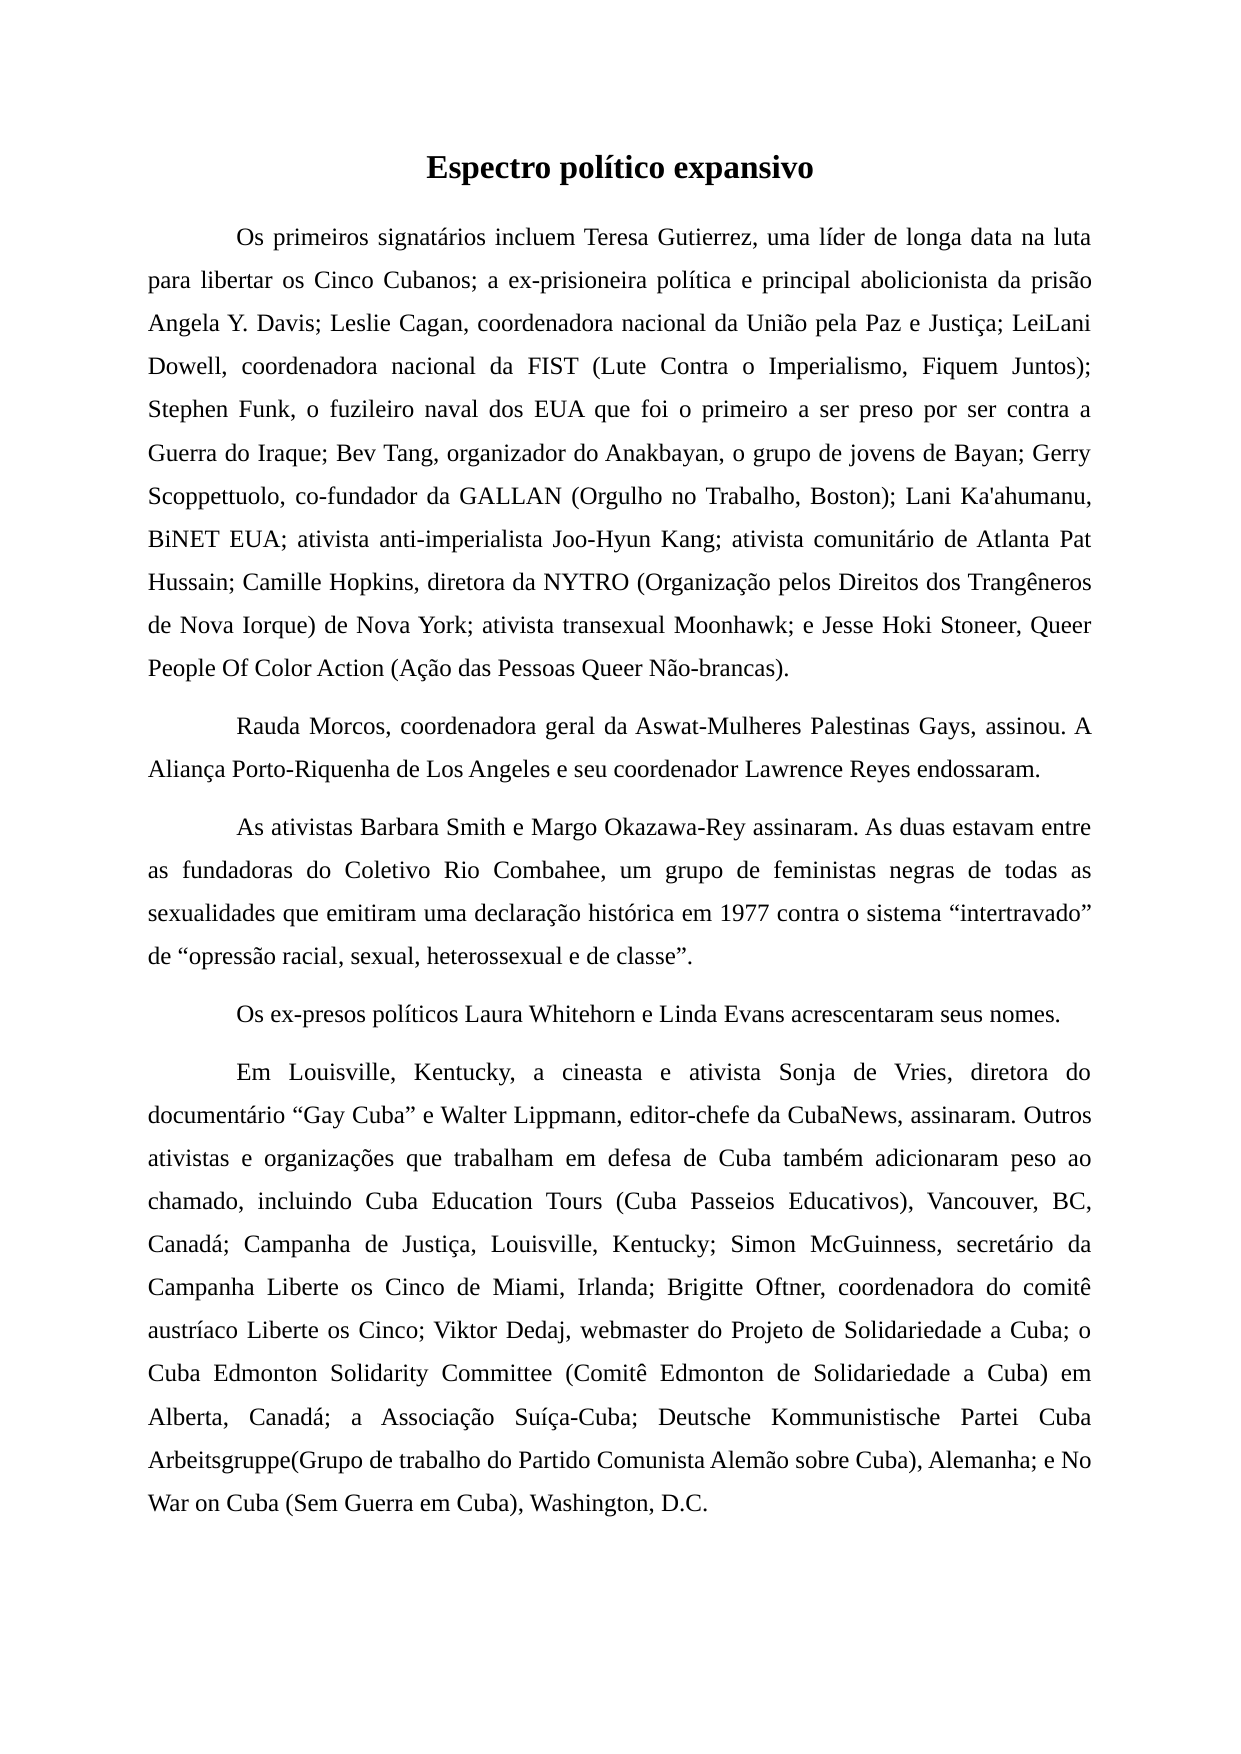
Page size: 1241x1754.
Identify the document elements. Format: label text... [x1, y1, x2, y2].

text Os ex-presos políticos Laura Whitehorn e Linda Evans acrescentaram seus nomes. [148, 999, 1093, 1028]
text As ativistas Barbara Smith e Margo Okazawa-Rey assinaram. As duas estavam entre as fundadoras do Coletivo Rio Combahee, um grupo de feministas negras de todas as sexualidades que emitiram uma declaração histórica em 1977 contra o sistema “intertravado” de “opressão racial, sexual, heterossexual e de classe”. [148, 812, 1093, 970]
subtitle Espectro político expansivo [148, 148, 1093, 186]
text Rauda Morcos, coordenadora geral da Aswat-Mulheres Palestinas Gays, assinou. A Aliança Porto-Riquenha de Los Angeles e seu coordenador Lawrence Reyes endossaram. [148, 711, 1093, 783]
text Os primeiros signatários incluem Teresa Gutierrez, uma líder de longa data na luta para libertar os Cinco Cubanos; a ex-prisioneira política e principal abolicionista da prisão Angela Y. Davis; Leslie Cagan, coordenadora nacional da União pela Paz e Justiça; LeiLani Dowell, coordenadora nacional da FIST (Lute Contra o Imperialismo, Fiquem Juntos); Stephen Funk, o fuzileiro naval dos EUA que foi o primeiro a ser preso por ser contra a Guerra do Iraque; Bev Tang, organizador do Anakbayan, o grupo de jovens de Bayan; Gerry Scoppettuolo, co-fundador da GALLAN (Orgulho no Trabalho, Boston); Lani Ka'ahumanu, BiNET EUA; ativista anti-imperialista Joo-Hyun Kang; ativista comunitário de Atlanta Pat Hussain; Camille Hopkins, diretora da NYTRO (Organização pelos Direitos dos Trangêneros de Nova Iorque) de Nova York; ativista transexual Moonhawk; e Jesse Hoki Stoneer, Queer People Of Color Action (Ação das Pessoas Queer Não-brancas). [148, 222, 1093, 682]
text Em Louisville, Kentucky, a cineasta e ativista Sonja de Vries, diretora do documentário “Gay Cuba” e Walter Lippmann, editor-chefe da CubaNews, assinaram. Outros ativistas e organizações que trabalham em defesa de Cuba também adicionaram peso ao chamado, incluindo Cuba Education Tours (Cuba Passeios Educativos), Vancouver, BC, Canadá; Campanha de Justiça, Louisville, Kentucky; Simon McGuinness, secretário da Campanha Liberte os Cinco de Miami, Irlanda; Brigitte Oftner, coordenadora do comitê austríaco Liberte os Cinco; Viktor Dedaj, webmaster do Projeto de Solidariedade a Cuba; o Cuba Edmonton Solidarity Committee (Comitê Edmonton de Solidariedade a Cuba) em Alberta, Canadá; a Associação Suíça-Cuba; Deutsche Kommunistische Partei Cuba Arbeitsgruppe(Grupo de trabalho do Partido Comunista Alemão sobre Cuba), Alemanha; e No War on Cuba (Sem Guerra em Cuba), Washington, D.C. [148, 1057, 1093, 1517]
